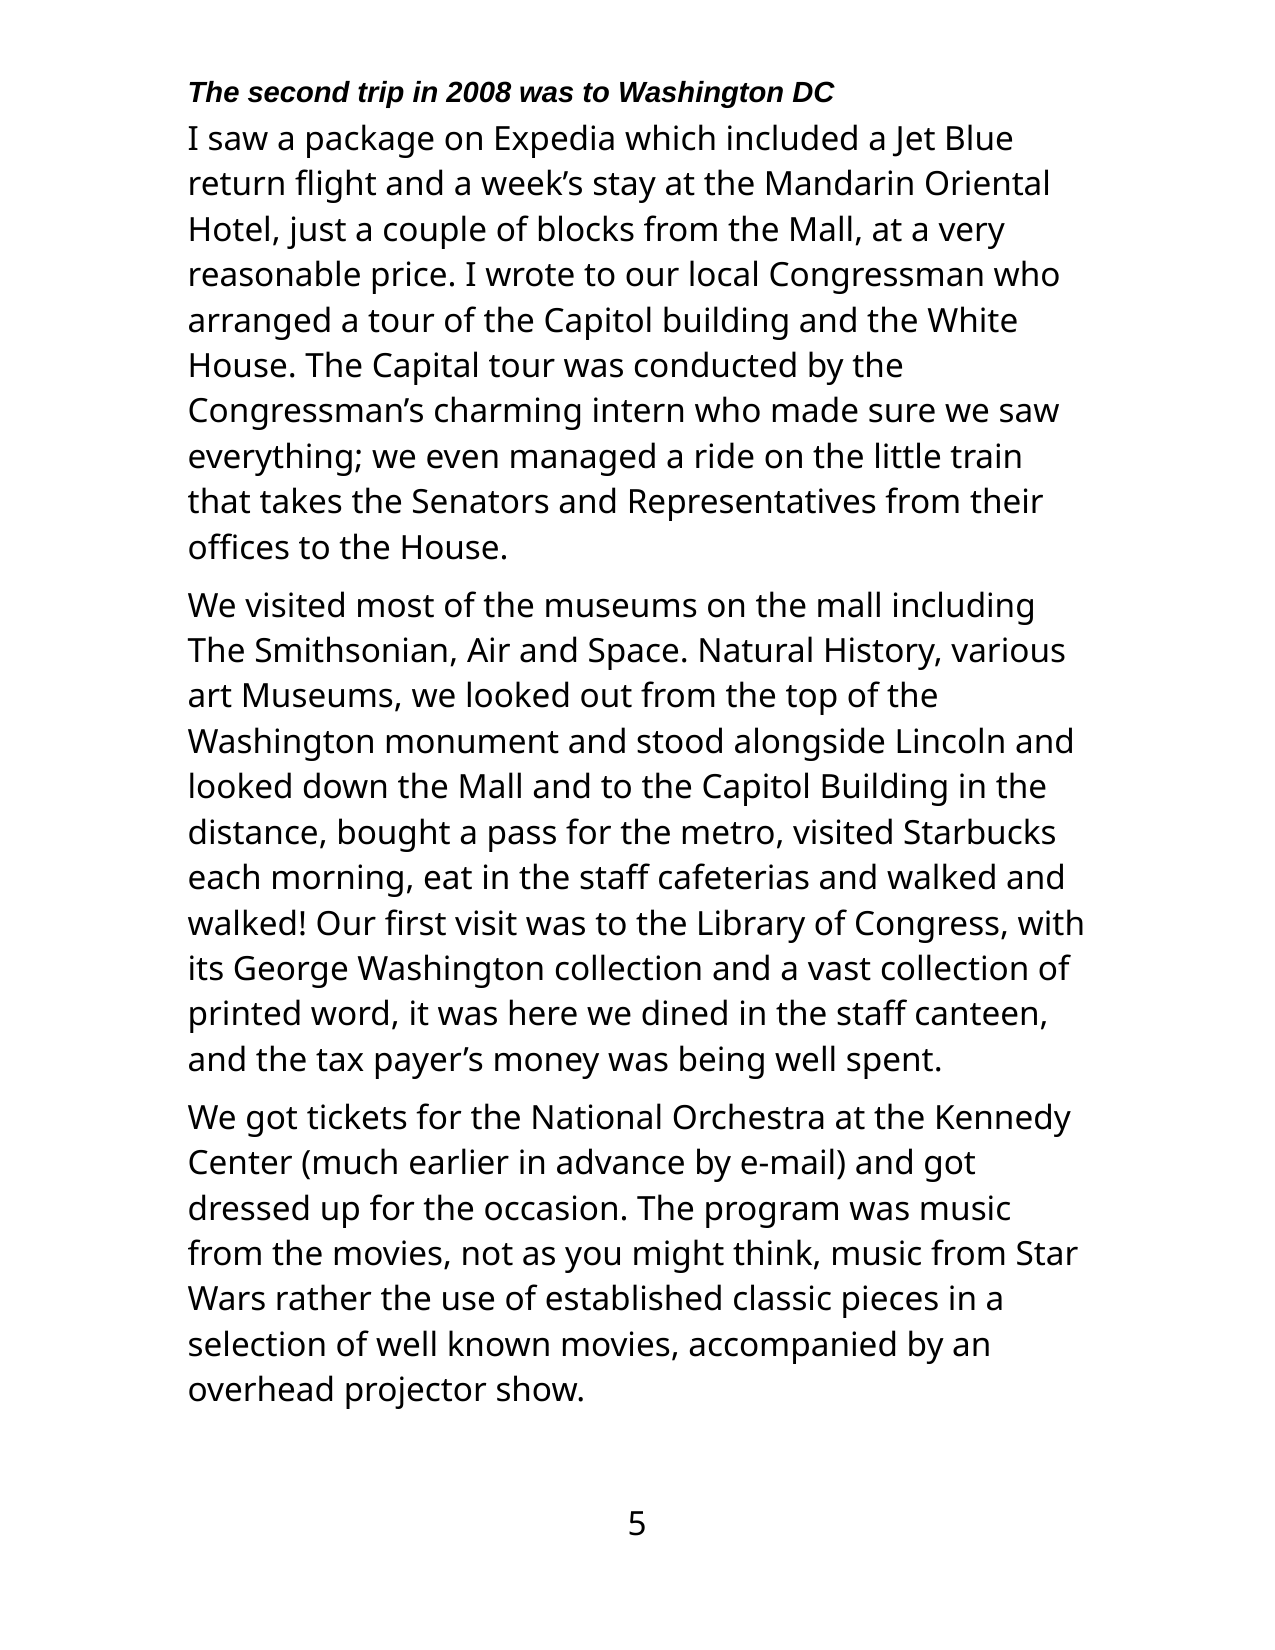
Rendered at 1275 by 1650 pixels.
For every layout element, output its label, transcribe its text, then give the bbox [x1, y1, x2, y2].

text We got tickets for the National Orchestra at the Kennedy Center (much earlier in advance by e-mail) and got dressed up for the occasion. The program was music from the movies, not as you might think, music from Star Wars rather the use of established classic pieces in a selection of well known movies, accompanied by an overhead projector show. [187, 1093, 1087, 1411]
subtitle The second trip in 2008 was to Washington DC [187, 75, 1087, 108]
text I saw a package on Expedia which included a Jet Blue return flight and a week’s stay at the Mandarin Oriental Hotel, just a couple of blocks from the Mall, at a very reasonable price. I wrote to our local Congressman who arranged a tour of the Capitol building and the White House. The Capital tour was conducted by the Congressman’s charming intern who made sure we saw everything; we even managed a ride on the little train that takes the Senators and Representatives from their offices to the House. [187, 115, 1087, 569]
text We visited most of the museums on the mall including The Smithsonian, Air and Space. Natural History, various art Museums, we looked out from the top of the Washington monument and stood alongside Lincoln and looked down the Mall and to the Capitol Building in the distance, bought a pass for the metro, visited Starbucks each morning, eat in the staff cafeterias and walked and walked! Our first visit was to the Library of Congress, with its George Washington collection and a vast collection of printed word, it was here we dined in the staff canteen, and the tax payer’s money was being well spent. [187, 581, 1087, 1081]
